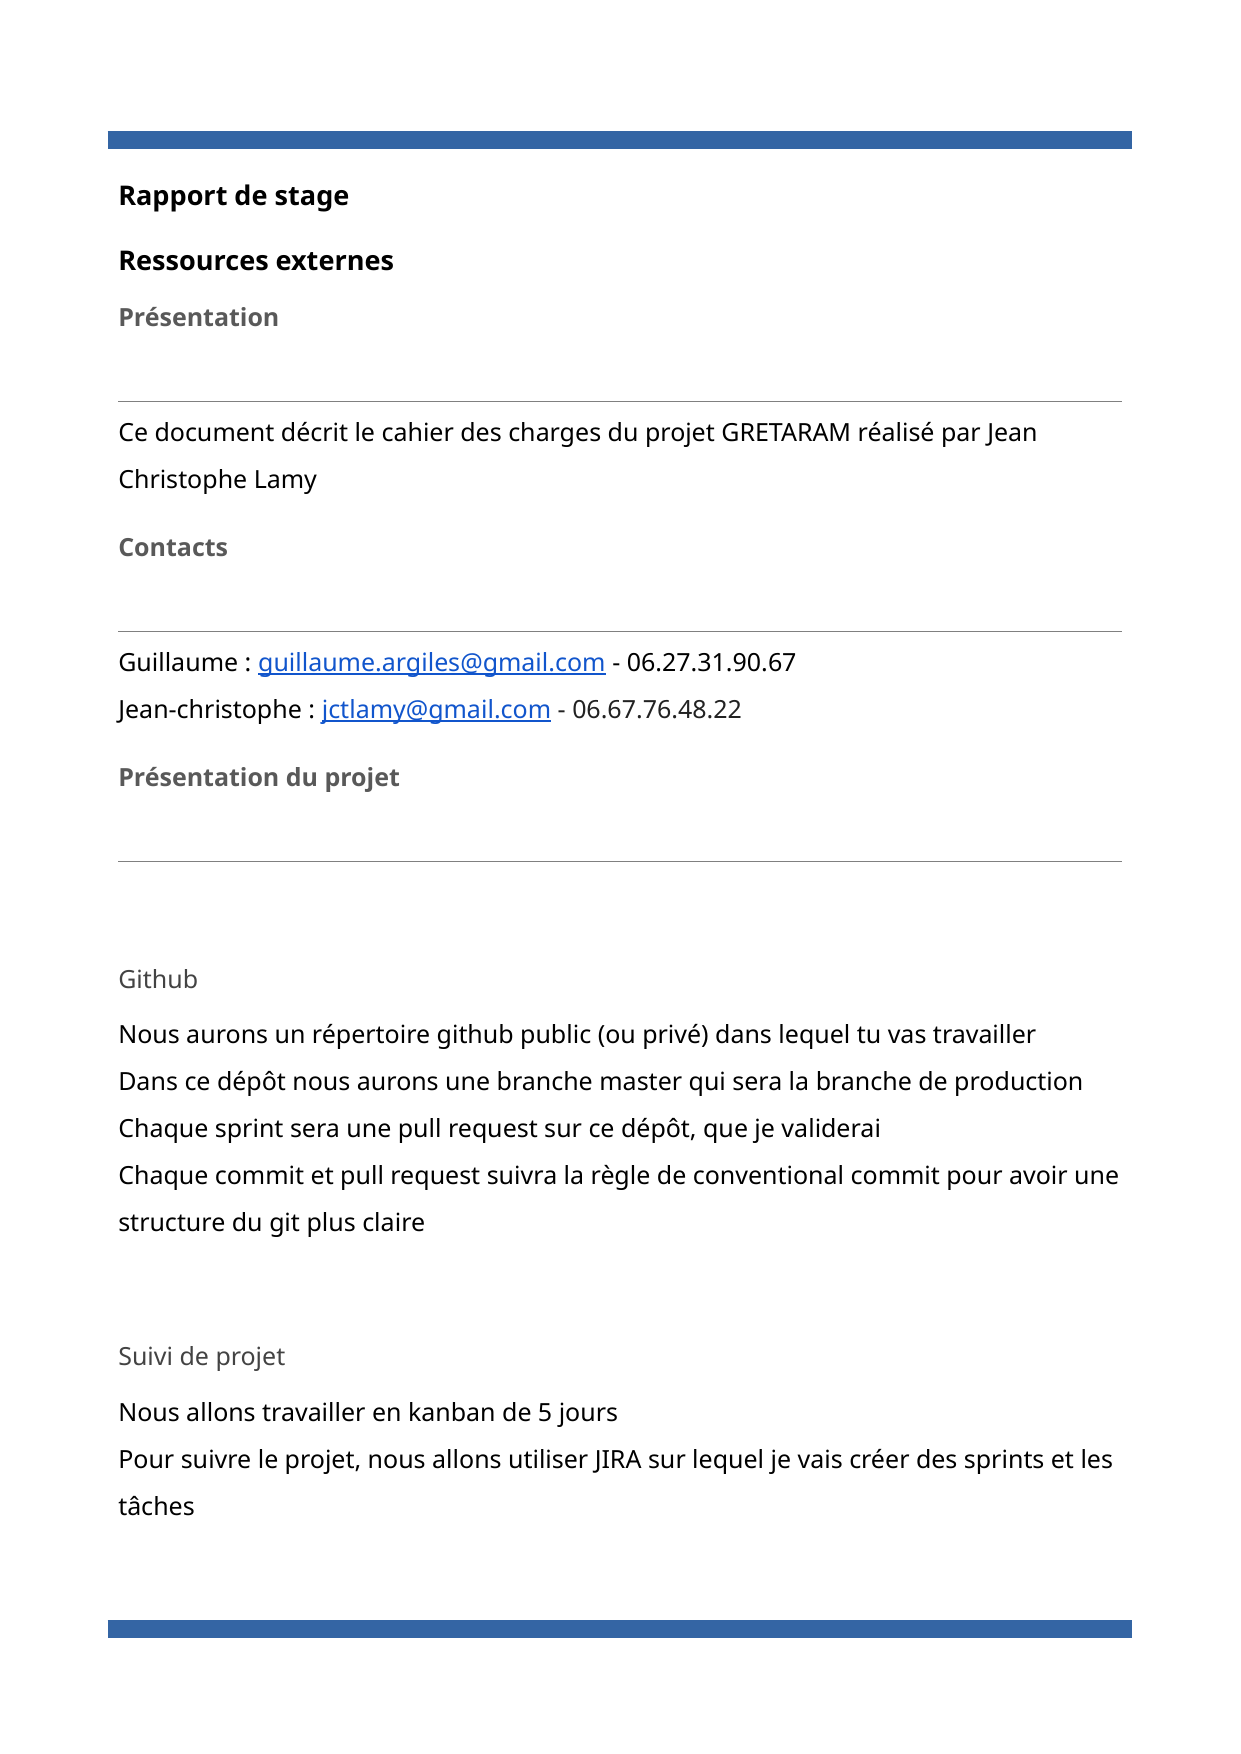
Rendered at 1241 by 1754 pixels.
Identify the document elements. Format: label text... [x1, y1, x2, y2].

subtitle Présentation du projet [118, 759, 1122, 793]
text Rapport de stage [118, 176, 1122, 213]
text Chaque commit et pull request suivra la règle de conventional commit pour avoir une structure du git plus claire [118, 1158, 1122, 1239]
text Chaque sprint sera une pull request sur ce dépôt, que je validerai [118, 1111, 1122, 1145]
text Dans ce dépôt nous aurons une branche master qui sera la branche de production [118, 1064, 1122, 1098]
text Jean-christophe : jctlamy@gmail.com - 06.67.76.48.22 [118, 692, 1122, 726]
subtitle Github [118, 962, 1122, 996]
text Guillaume : guillaume.argiles@gmail.com - 06.27.31.90.67 [118, 644, 1122, 679]
subtitle Contacts [118, 529, 1122, 563]
subtitle Suivi de projet [118, 1339, 1122, 1373]
text Nous allons travailler en kanban de 5 jours [118, 1394, 1122, 1428]
text Ce document décrit le cahier des charges du projet GRETARAM réalisé par Jean Christophe Lamy [118, 414, 1122, 496]
text Pour suivre le projet, nous allons utiliser JIRA sur lequel je vais créer des sprints et les tâches [118, 1441, 1122, 1522]
text Ressources externes [118, 242, 1122, 278]
subtitle Présentation [118, 299, 1122, 333]
text Nous aurons un répertoire github public (ou privé) dans lequel tu vas travailler [118, 1017, 1122, 1051]
